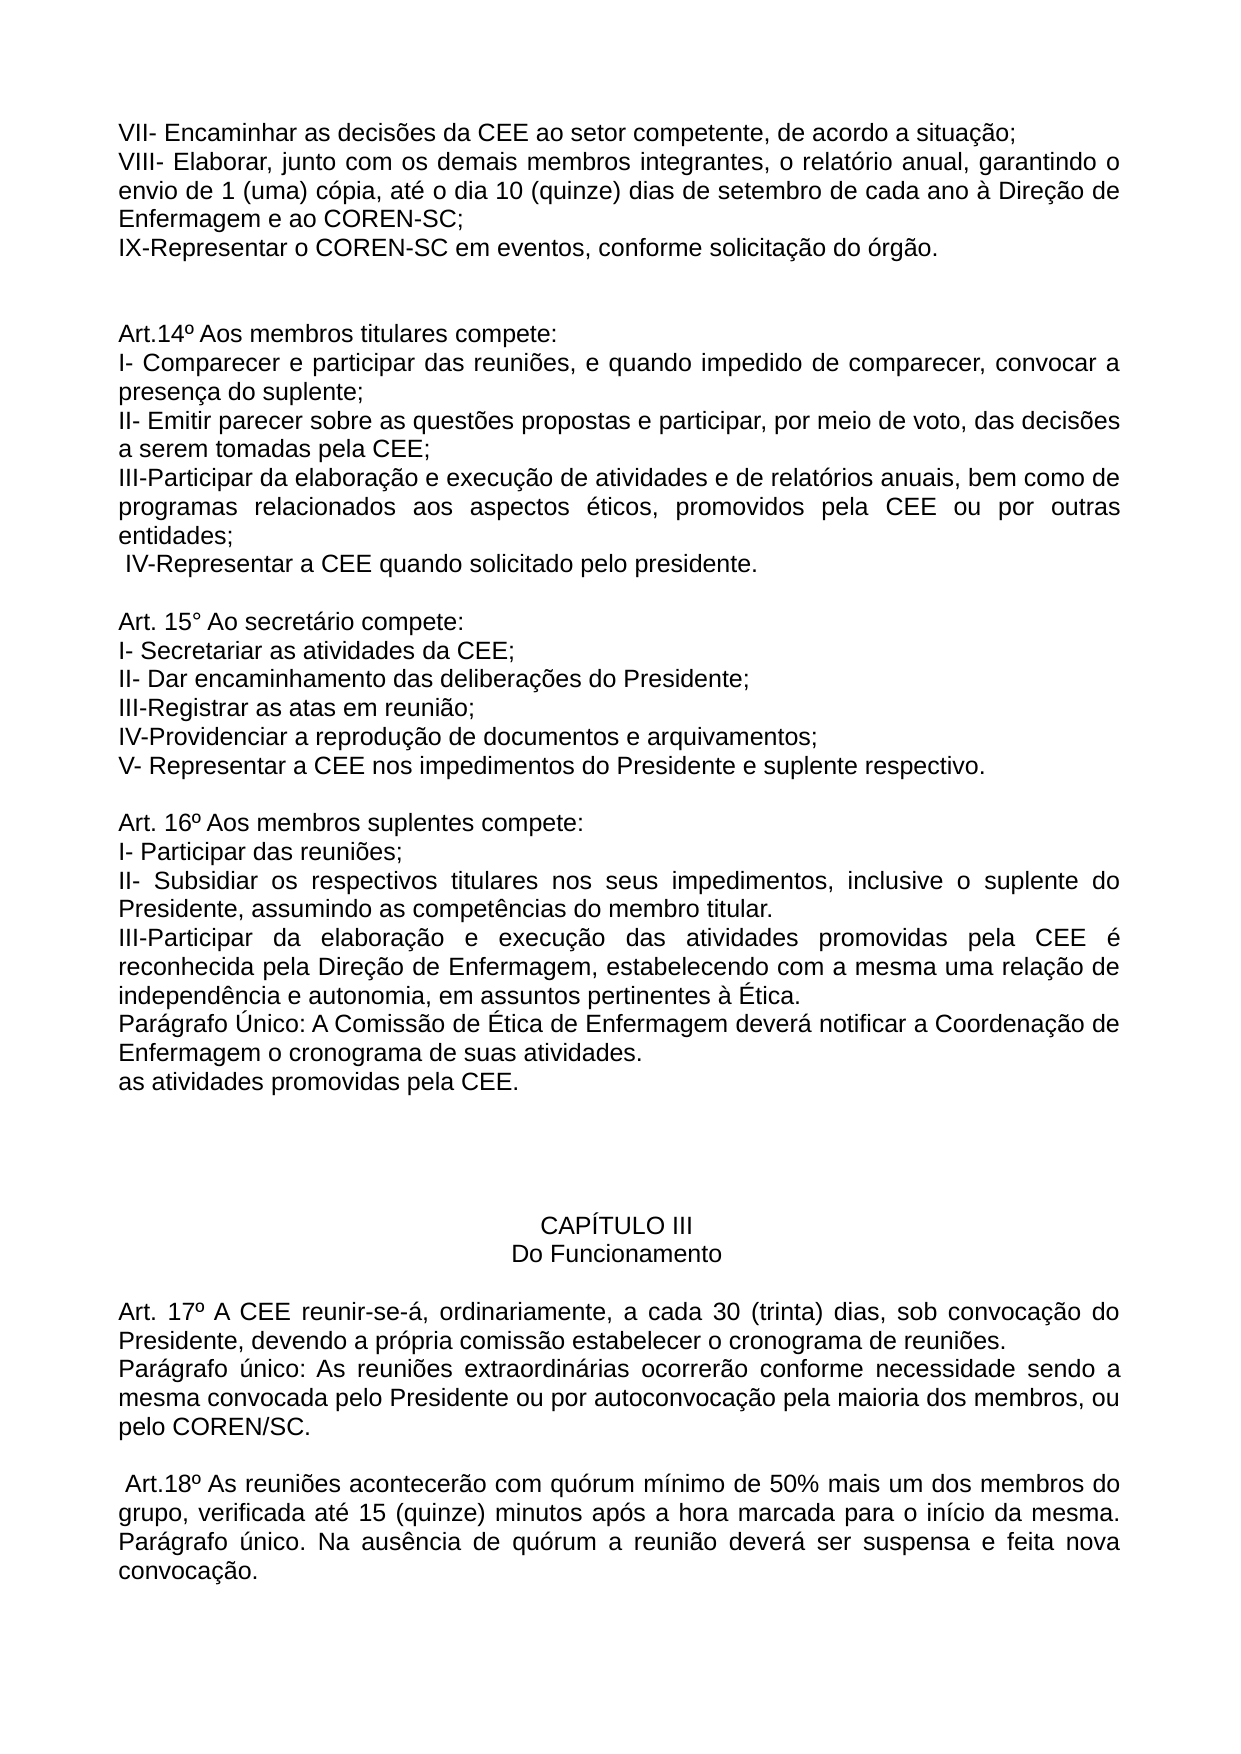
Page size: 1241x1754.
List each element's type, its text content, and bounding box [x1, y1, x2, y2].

text CAPÍTULO III [118, 1211, 1122, 1239]
text I- Secretariar as atividades da CEE; [118, 636, 1122, 664]
text VII- Encaminhar as decisões da CEE ao setor competente, de acordo a situação; [118, 118, 1122, 147]
text Art. 15° Ao secretário compete: [118, 607, 1122, 636]
text III-Participar da elaboração e execução das atividades promovidas pela CEE é reconhecida pela Direção de Enfermagem, estabelecendo com a mesma uma relação de independência e autonomia, em assuntos pertinentes à Ética. [118, 923, 1122, 1009]
text Parágrafo único: As reuniões extraordinárias ocorrerão conforme necessidade sendo a mesma convocada pelo Presidente ou por autoconvocação pela maioria dos membros, ou pelo COREN/SC. [118, 1354, 1122, 1441]
text III-Participar da elaboração e execução de atividades e de relatórios anuais, bem como de programas relacionados aos aspectos éticos, promovidos pela CEE ou por outras entidades; [118, 463, 1122, 549]
text Art. 17º A CEE reunir-se-á, ordinariamente, a cada 30 (trinta) dias, sob convocação do Presidente, devendo a própria comissão estabelecer o cronograma de reuniões. [118, 1297, 1122, 1354]
text II- Subsidiar os respectivos titulares nos seus impedimentos, inclusive o suplente do Presidente, assumindo as competências do membro titular. [118, 866, 1122, 923]
text III-Registrar as atas em reunião; [118, 693, 1122, 722]
text Do Funcionamento [118, 1239, 1122, 1268]
text II- Dar encaminhamento das deliberações do Presidente; [118, 664, 1122, 693]
text I- Comparecer e participar das reuniões, e quando impedido de comparecer, convocar a presença do suplente; [118, 348, 1122, 406]
text as atividades promovidas pela CEE. [118, 1067, 1122, 1096]
text II- Emitir parecer sobre as questões propostas e participar, por meio de voto, das decisões a serem tomadas pela CEE; [118, 406, 1122, 463]
text Art.18º As reuniões acontecerão com quórum mínimo de 50% mais um dos membros do grupo, verificada até 15 (quinze) minutos após a hora marcada para o início da mesma. Parágrafo único. Na ausência de quórum a reunião deverá ser suspensa e feita nova convocação. [118, 1469, 1122, 1584]
text IV-Providenciar a reprodução de documentos e arquivamentos; [118, 722, 1122, 751]
text Parágrafo Único: A Comissão de Ética de Enfermagem deverá notificar a Coordenação de Enfermagem o cronograma de suas atividades. [118, 1009, 1122, 1067]
text IX-Representar o COREN-SC em eventos, conforme solicitação do órgão. [118, 233, 1122, 262]
text V- Representar a CEE nos impedimentos do Presidente e suplente respectivo. [118, 751, 1122, 779]
text IV-Representar a CEE quando solicitado pelo presidente. [118, 549, 1122, 578]
text I- Participar das reuniões; [118, 837, 1122, 866]
text Art.14º Aos membros titulares compete: [118, 319, 1122, 348]
text VIII- Elaborar, junto com os demais membros integrantes, o relatório anual, garantindo o envio de 1 (uma) cópia, até o dia 10 (quinze) dias de setembro de cada ano à Direção de Enfermagem e ao COREN-SC; [118, 147, 1122, 233]
text Art. 16º Aos membros suplentes compete: [118, 808, 1122, 837]
